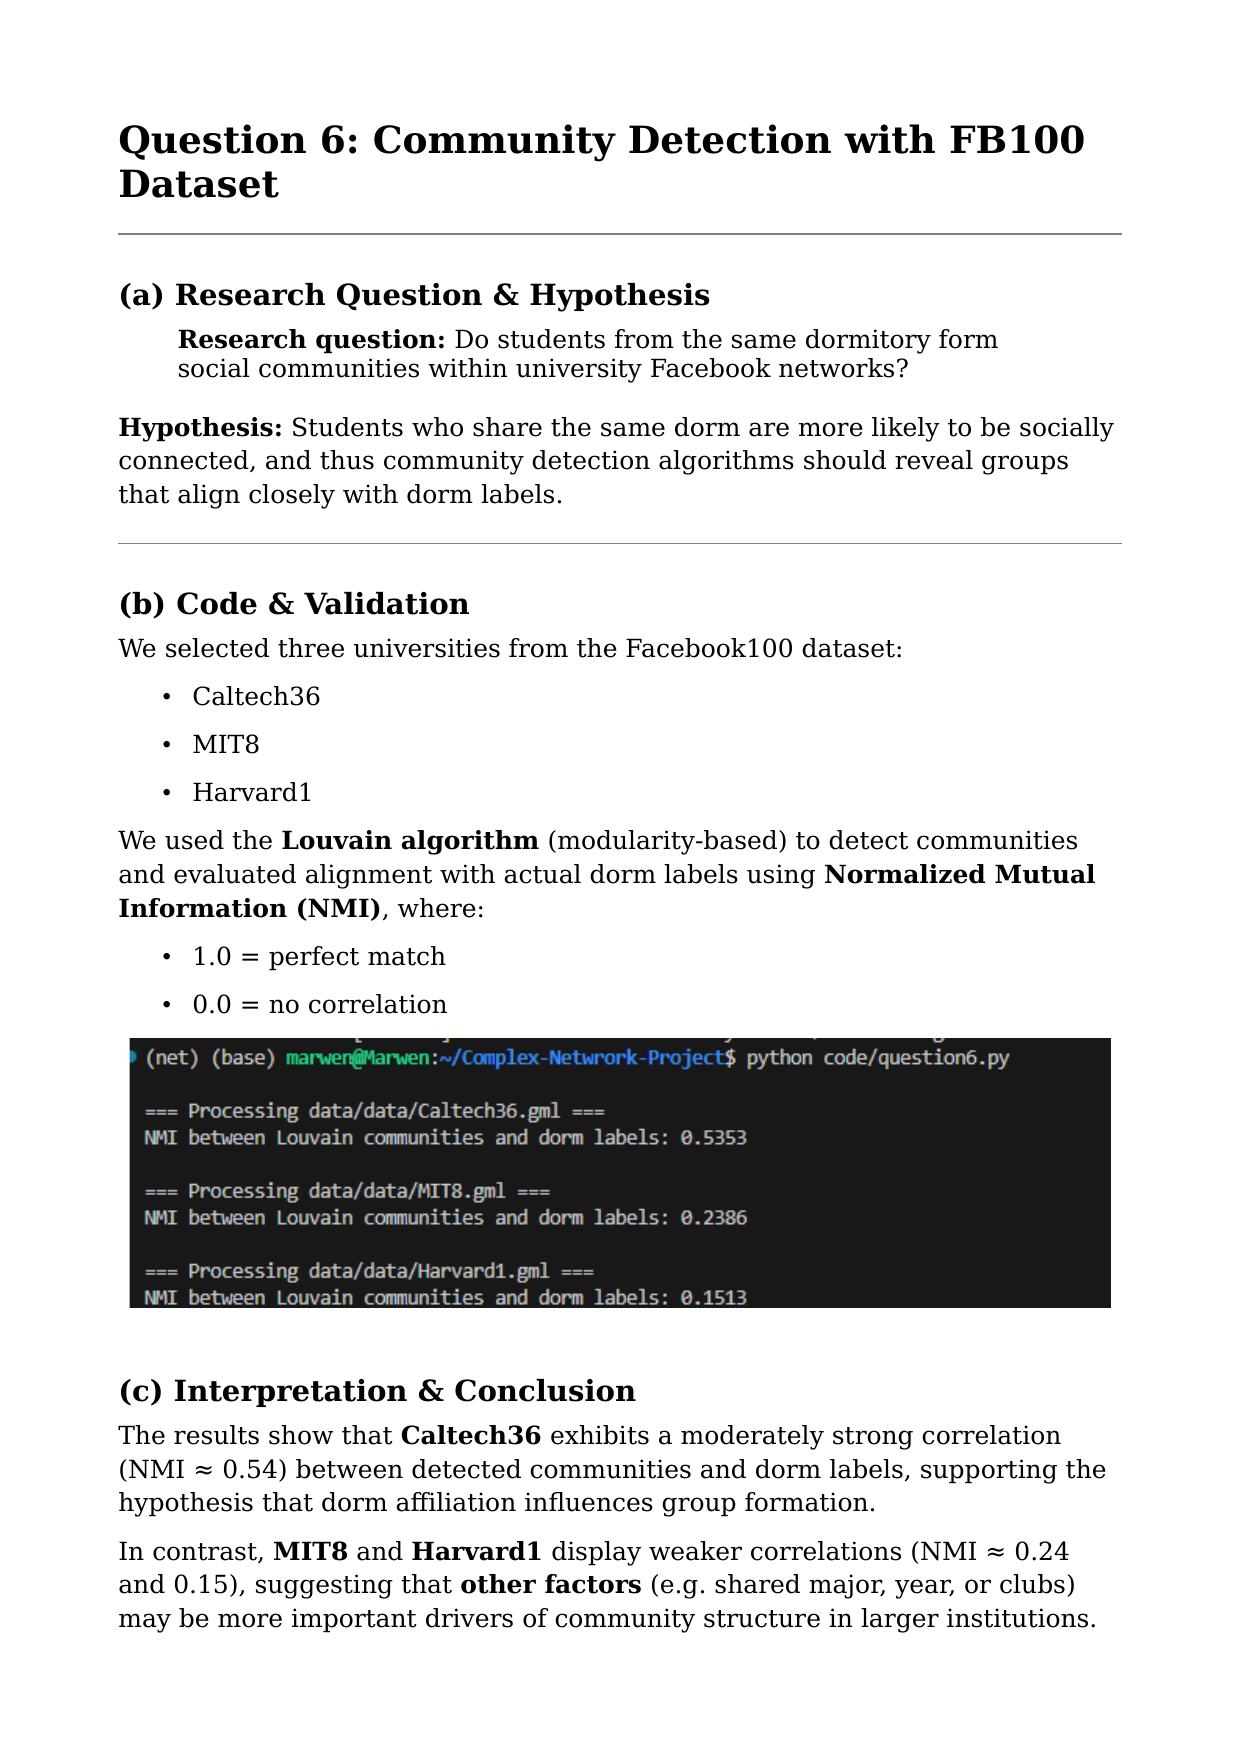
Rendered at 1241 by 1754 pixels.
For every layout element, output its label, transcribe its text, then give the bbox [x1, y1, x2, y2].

text We used the Louvain algorithm (modularity-based) to detect communities and evaluated alignment with actual dorm labels using Normalized Mutual Information (NMI), where: [118, 826, 1122, 923]
text In contrast, MIT8 and Harvard1 display weaker correlations (NMI ≈ 0.24 and 0.15), suggesting that other factors (e.g. shared major, year, or clubs) may be more important drivers of community structure in larger institutions. [118, 1536, 1122, 1633]
text The results show that Caltech36 exhibits a moderately strong correlation (NMI ≈ 0.54) between detected communities and dorm labels, supporting the hypothesis that dorm affiliation influences group formation. [118, 1421, 1122, 1517]
text Hypothesis: Students who share the same dorm are more likely to be socially connected, and thus community detection algorithms should reveal groups that align closely with dorm labels. [118, 413, 1122, 509]
list Harvard1 [162, 778, 1122, 807]
list MIT8 [162, 730, 1122, 759]
list 1.0 = perfect match [162, 942, 1122, 971]
text We selected three universities from the Facebook100 dataset: [118, 634, 1122, 663]
list Caltech36 [162, 682, 1122, 711]
subtitle Question 6: Community Detection with FB100 Dataset [118, 118, 1122, 206]
subtitle (c) Interpretation & Conclusion [118, 1374, 1122, 1408]
subtitle (a) Research Question & Hypothesis [118, 278, 1122, 312]
picture [129, 1038, 1111, 1308]
subtitle (b) Code & Validation [118, 587, 1122, 621]
list 0.0 = no correlation [162, 990, 1122, 1019]
text Research question: Do students from the same dormitory form social communities within university Facebook networks? [177, 324, 1063, 383]
